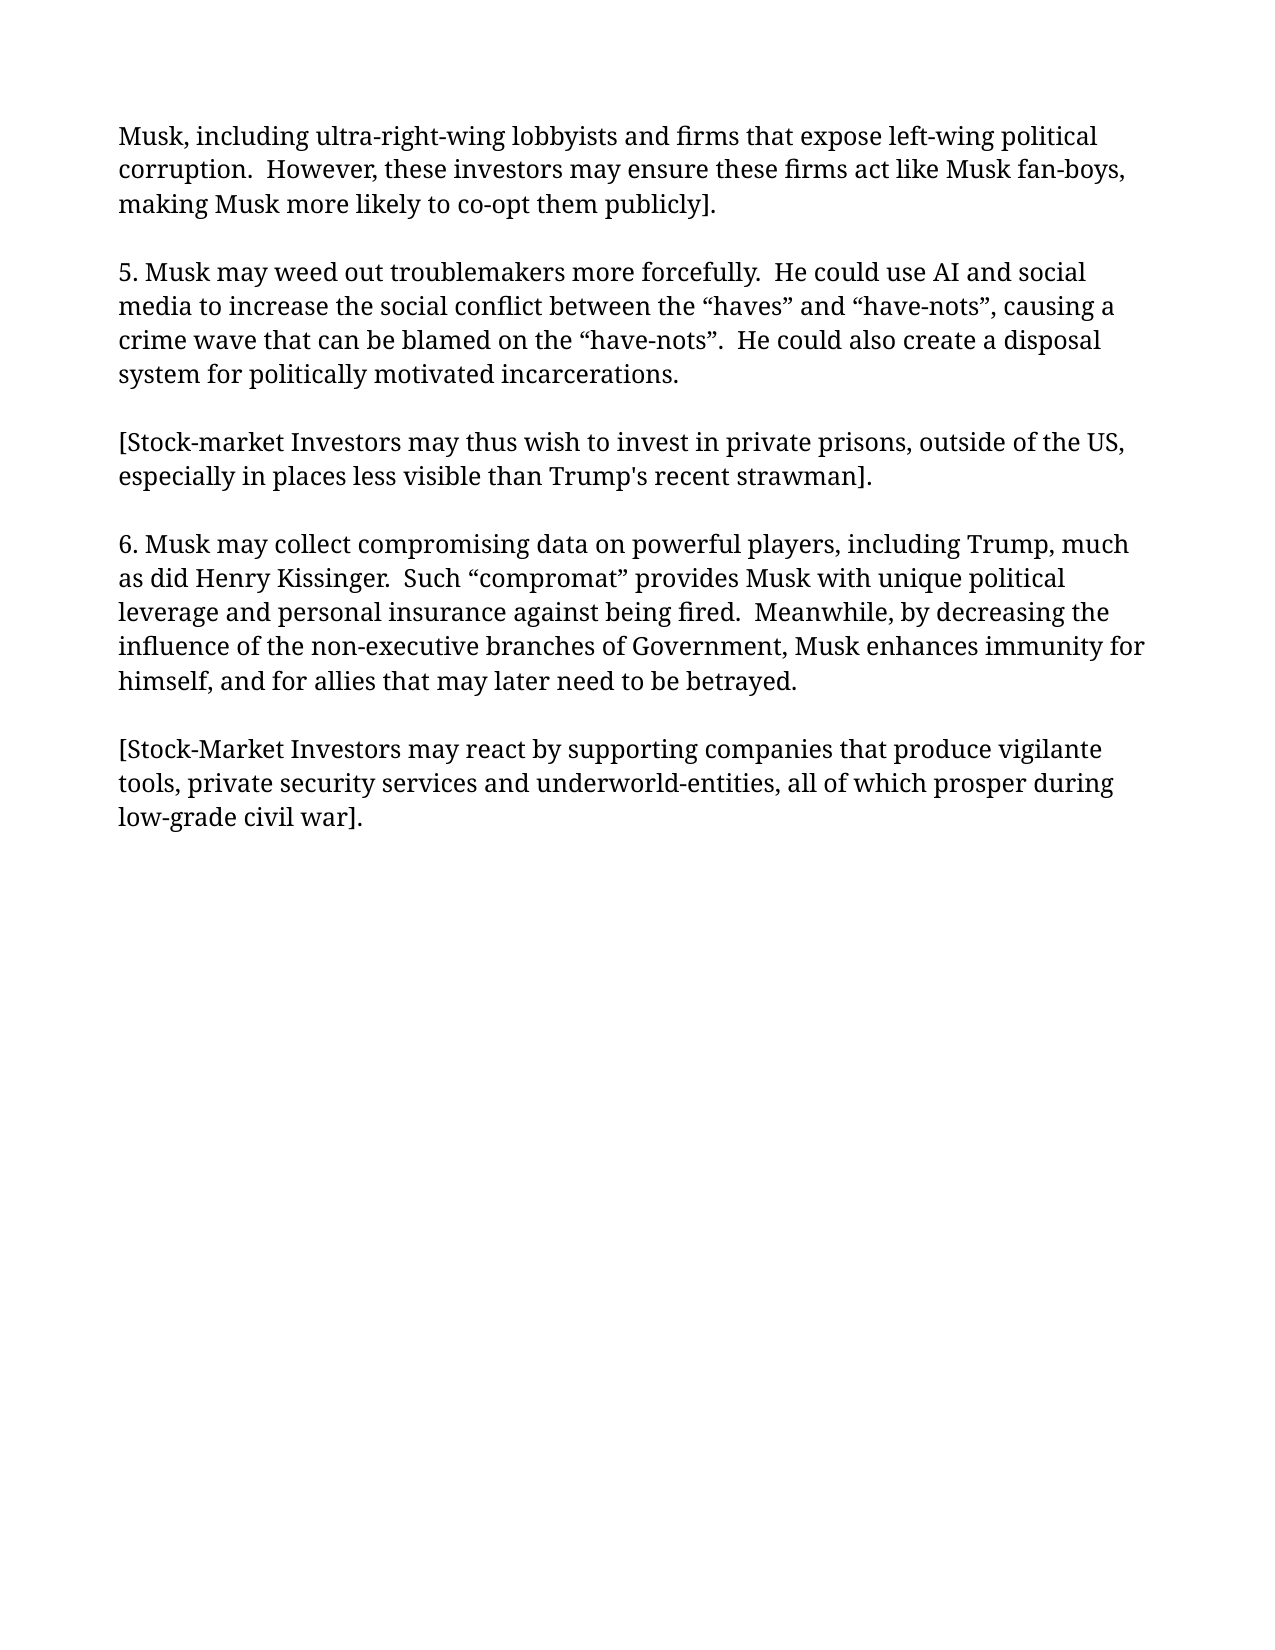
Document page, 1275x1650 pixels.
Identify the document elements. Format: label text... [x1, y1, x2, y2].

text [Stock-Market Investors may react by supporting companies that produce vigilante tools, private security services and underworld-entities, all of which prosper during low-grade civil war]. [118, 731, 1157, 833]
text Musk, including ultra-right-wing lobbyists and firms that expose left-wing political corruption. However, these investors may ensure these firms act like Musk fan-boys, making Musk more likely to co-opt them publicly]. [118, 118, 1157, 220]
text 5. Musk may weed out troublemakers more forcefully. He could use AI and social media to increase the social conflict between the “haves” and “have-nots”, causing a crime wave that can be blamed on the “have-nots”. He could also create a disposal system for politically motivated incarcerations. [118, 254, 1157, 391]
text [Stock-market Investors may thus wish to invest in private prisons, outside of the US, especially in places less visible than Trump's recent strawman]. [118, 425, 1157, 493]
text 6. Musk may collect compromising data on powerful players, including Trump, much as did Henry Kissinger. Such “compromat” provides Musk with unique political leverage and personal insurance against being fired. Meanwhile, by decreasing the influence of the non-executive branches of Government, Musk enhances immunity for himself, and for allies that may later need to be betrayed. [118, 527, 1157, 697]
